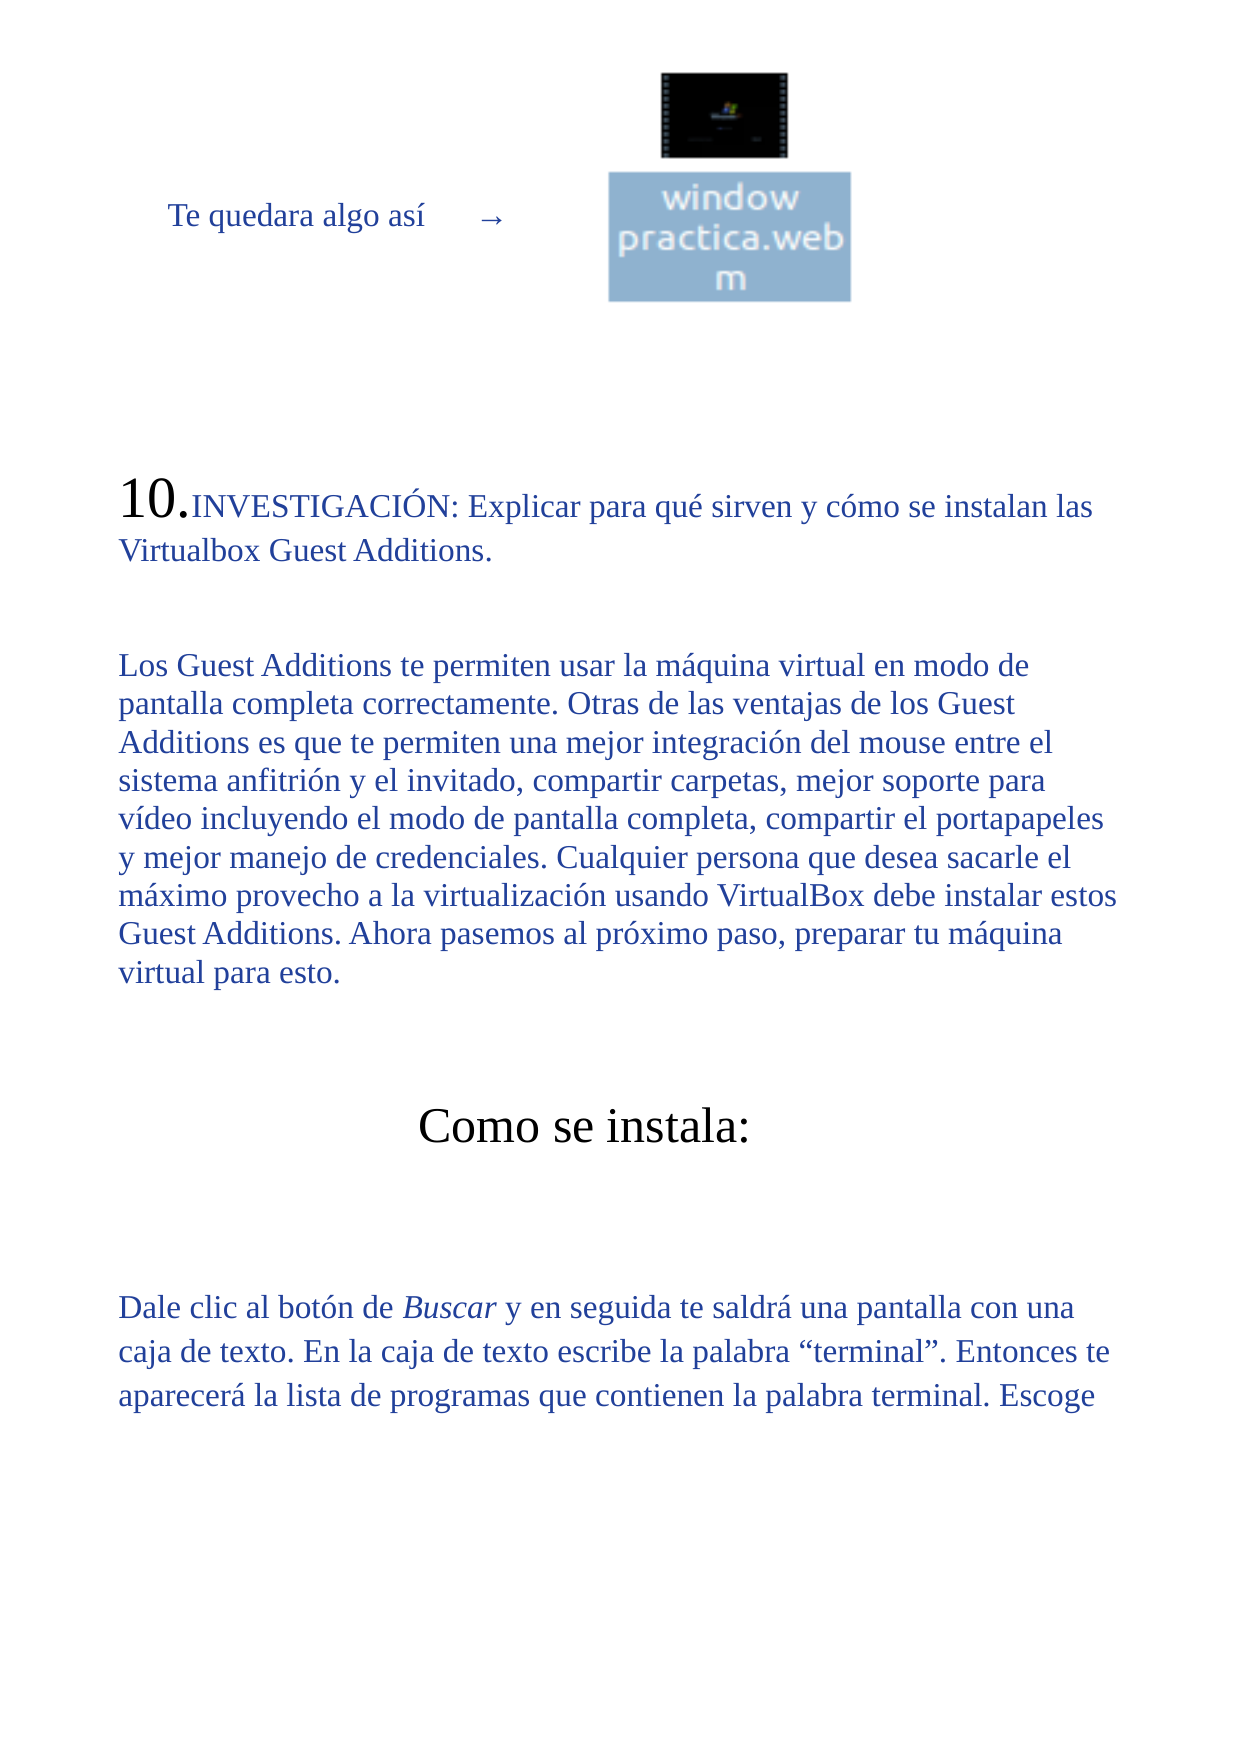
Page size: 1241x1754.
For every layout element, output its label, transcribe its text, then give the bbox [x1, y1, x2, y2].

text Como se instala: [118, 1096, 1122, 1153]
picture [599, 62, 899, 333]
text Te quedara algo así → [118, 195, 599, 233]
text 10.INVESTIGACIÓN: Explicar para qué sirven y cómo se instalan las Virtualbox Guest Additions. [118, 463, 1122, 568]
text Dale clic al botón de Buscar y en seguida te saldrá una pantalla con una caja de texto. En la caja de texto escribe la palabra “terminal”. Entonces te aparecerá la lista de programas que contienen la palabra terminal. Escoge [118, 1287, 1122, 1414]
text Los Guest Additions te permiten usar la máquina virtual en modo de pantalla completa correctamente. Otras de las ventajas de los Guest Additions es que te permiten una mejor integración del mouse entre el sistema anfitrión y el invitado, compartir carpetas, mejor soporte para vídeo incluyendo el modo de pantalla completa, compartir el portapapeles y mejor manejo de credenciales. Cualquier persona que desea sacarle el máximo provecho a la virtualización usando VirtualBox debe instalar estos Guest Additions. Ahora pasemos al próximo paso, preparar tu máquina virtual para esto. [118, 645, 1122, 1057]
text [899, 195, 1122, 233]
